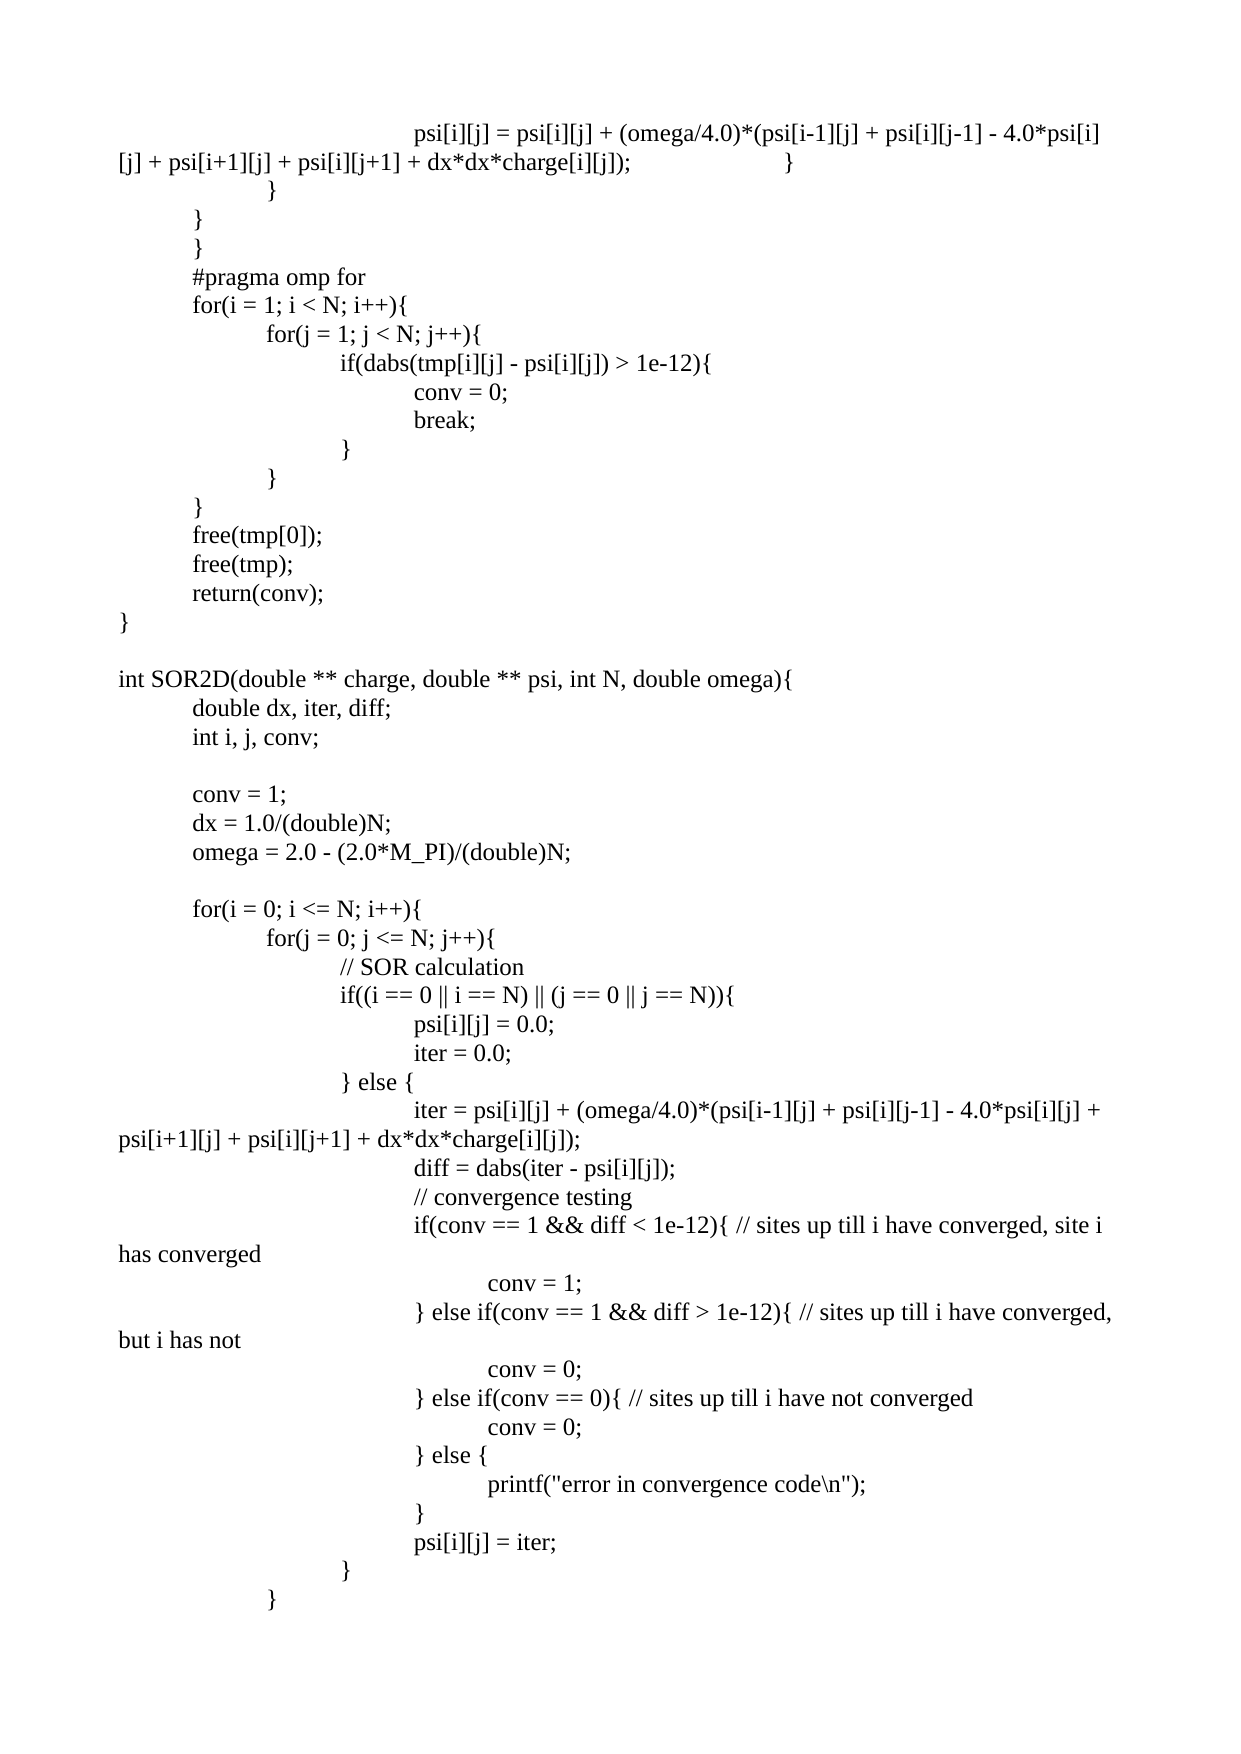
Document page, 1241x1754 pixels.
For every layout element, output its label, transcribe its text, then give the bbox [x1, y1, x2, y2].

text conv = 0; [118, 1354, 1122, 1383]
text } [118, 492, 1122, 521]
text } else { [118, 1067, 1122, 1096]
text free(tmp); [118, 549, 1122, 578]
text diff = dabs(iter - psi[i][j]); [118, 1153, 1122, 1182]
text dx = 1.0/(double)N; [118, 808, 1122, 837]
text } [118, 1556, 1122, 1584]
text // SOR calculation [118, 952, 1122, 981]
text if(conv == 1 && diff < 1e-12){ // sites up till i have converged, site i has converged [118, 1211, 1122, 1268]
text } [118, 607, 1122, 636]
text } [118, 434, 1122, 463]
text double dx, iter, diff; [118, 693, 1122, 722]
text for(j = 0; j <= N; j++){ [118, 923, 1122, 952]
text break; [118, 406, 1122, 434]
text conv = 0; [118, 1412, 1122, 1441]
text psi[i][j] = 0.0; [118, 1009, 1122, 1038]
text int SOR2D(double ** charge, double ** psi, int N, double omega){ [118, 664, 1122, 693]
text } else if(conv == 0){ // sites up till i have not converged [118, 1383, 1122, 1412]
text for(j = 1; j < N; j++){ [118, 319, 1122, 348]
text omega = 2.0 - (2.0*M_PI)/(double)N; [118, 837, 1122, 866]
text } [118, 176, 1122, 204]
text // convergence testing [118, 1182, 1122, 1211]
text conv = 1; [118, 1268, 1122, 1297]
text if((i == 0 || i == N) || (j == 0 || j == N)){ [118, 981, 1122, 1009]
text int i, j, conv; [118, 722, 1122, 751]
text free(tmp[0]); [118, 521, 1122, 549]
text } else { [118, 1441, 1122, 1469]
text #pragma omp for [118, 262, 1122, 291]
text iter = 0.0; [118, 1038, 1122, 1067]
text } [118, 463, 1122, 492]
text psi[i][j] = iter; [118, 1527, 1122, 1556]
text } [118, 204, 1122, 233]
text for(i = 0; i <= N; i++){ [118, 894, 1122, 923]
text } [118, 1498, 1122, 1527]
text conv = 0; [118, 377, 1122, 406]
text iter = psi[i][j] + (omega/4.0)*(psi[i-1][j] + psi[i][j-1] - 4.0*psi[i][j] + psi[i+1][j] + psi[i][j+1] + dx*dx*charge[i][j]); [118, 1096, 1122, 1153]
text if(dabs(tmp[i][j] - psi[i][j]) > 1e-12){ [118, 348, 1122, 377]
text psi[i][j] = psi[i][j] + (omega/4.0)*(psi[i-1][j] + psi[i][j-1] - 4.0*psi[i][j] + psi[i+1][j] + psi[i][j+1] + dx*dx*charge[i][j]); } [118, 118, 1122, 176]
text } else if(conv == 1 && diff > 1e-12){ // sites up till i have converged, but i has not [118, 1297, 1122, 1354]
text conv = 1; [118, 779, 1122, 808]
text printf("error in convergence code\n"); [118, 1469, 1122, 1498]
text return(conv); [118, 578, 1122, 607]
text } [118, 233, 1122, 262]
text } [118, 1584, 1122, 1613]
text for(i = 1; i < N; i++){ [118, 291, 1122, 319]
